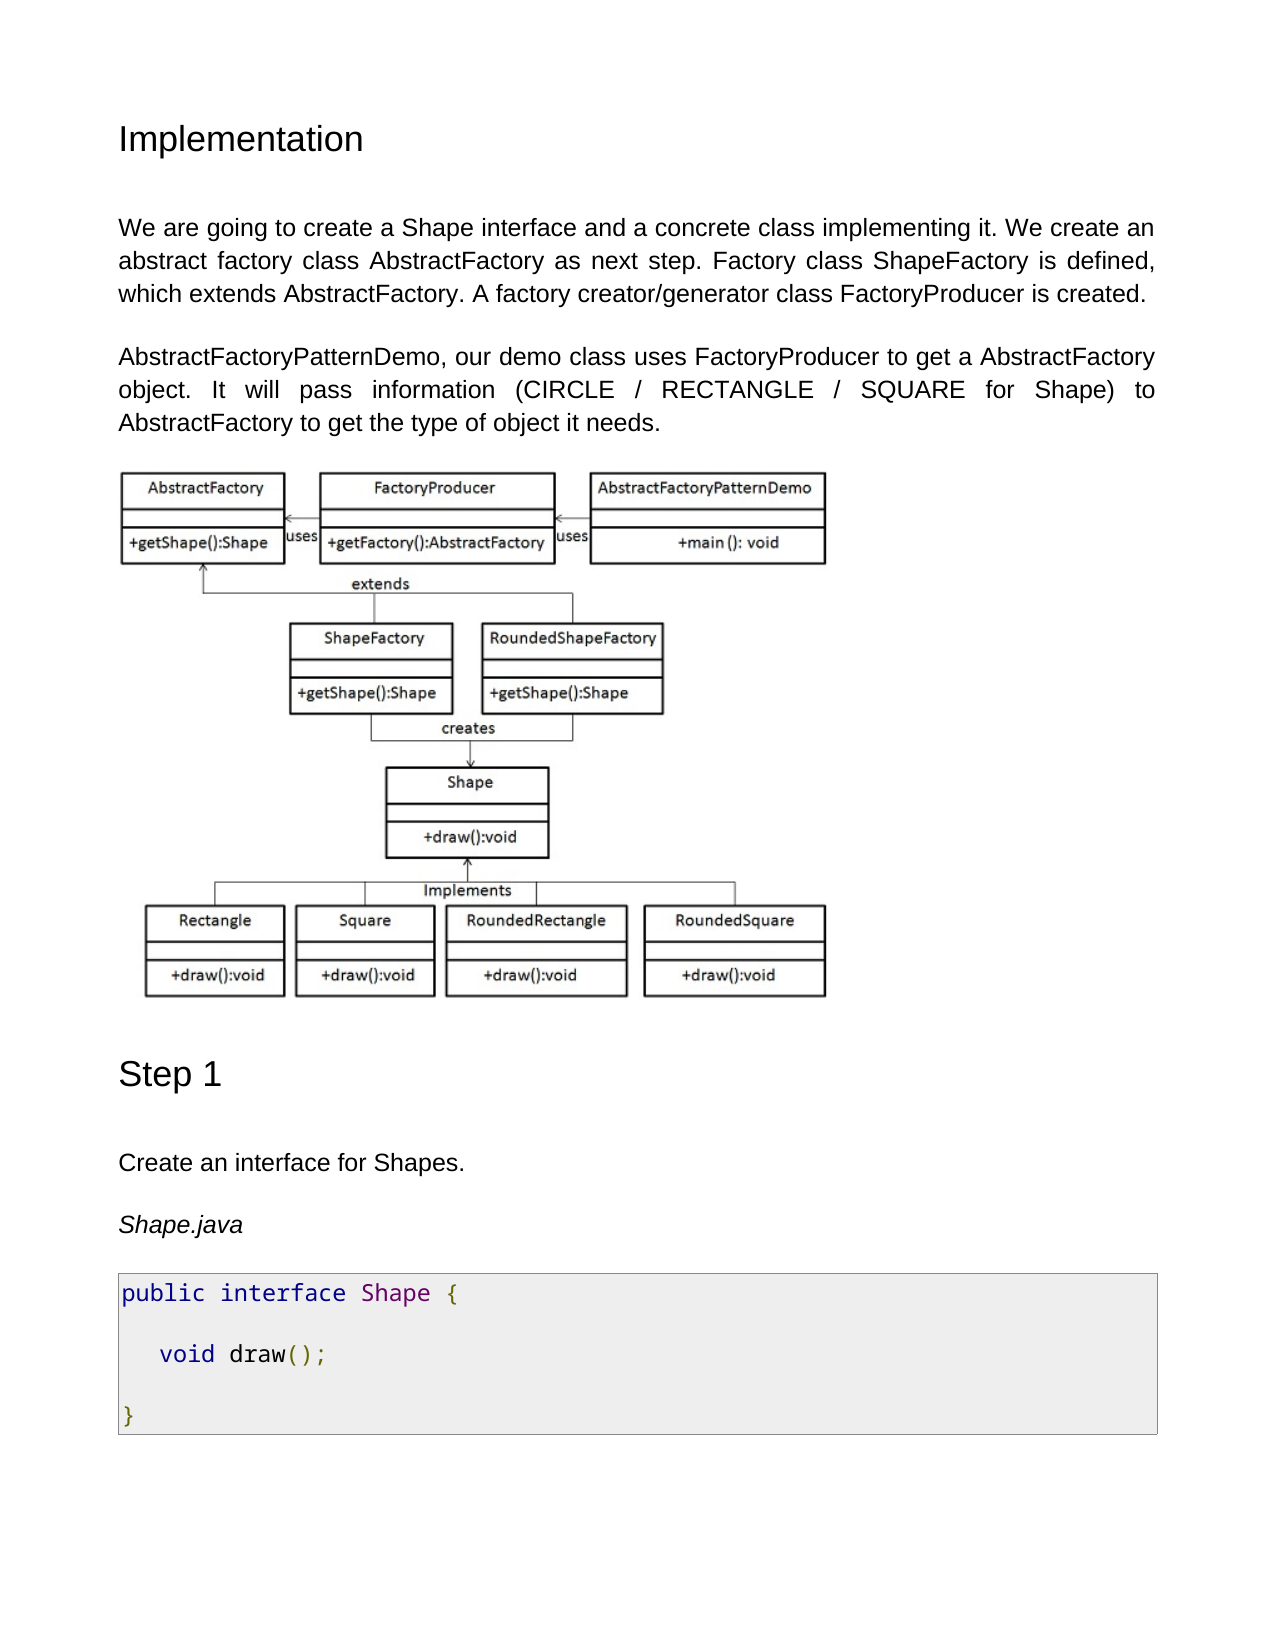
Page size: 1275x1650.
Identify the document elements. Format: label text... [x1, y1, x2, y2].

text Shape.java [118, 1210, 1157, 1239]
text } [119, 1396, 1157, 1434]
text Create an interface for Shapes. [118, 1148, 1157, 1176]
picture [118, 470, 830, 998]
subtitle Implementation [118, 118, 1157, 159]
text public interface Shape { [119, 1274, 1157, 1308]
text void draw(); [119, 1334, 1157, 1369]
subtitle Step 1 [118, 1052, 1157, 1094]
text AbstractFactoryPatternDemo, our demo class uses FactoryProducer to get a AbstractFactory object. It will pass information (CIRCLE / RECTANGLE / SQUARE for Shape) to AbstractFactory to get the type of object it needs. [118, 342, 1157, 437]
text We are going to create a Shape interface and a concrete class implementing it. We create an abstract factory class AbstractFactory as next step. Factory class ShapeFactory is defined, which extends AbstractFactory. A factory creator/generator class FactoryProducer is created. [118, 213, 1157, 308]
